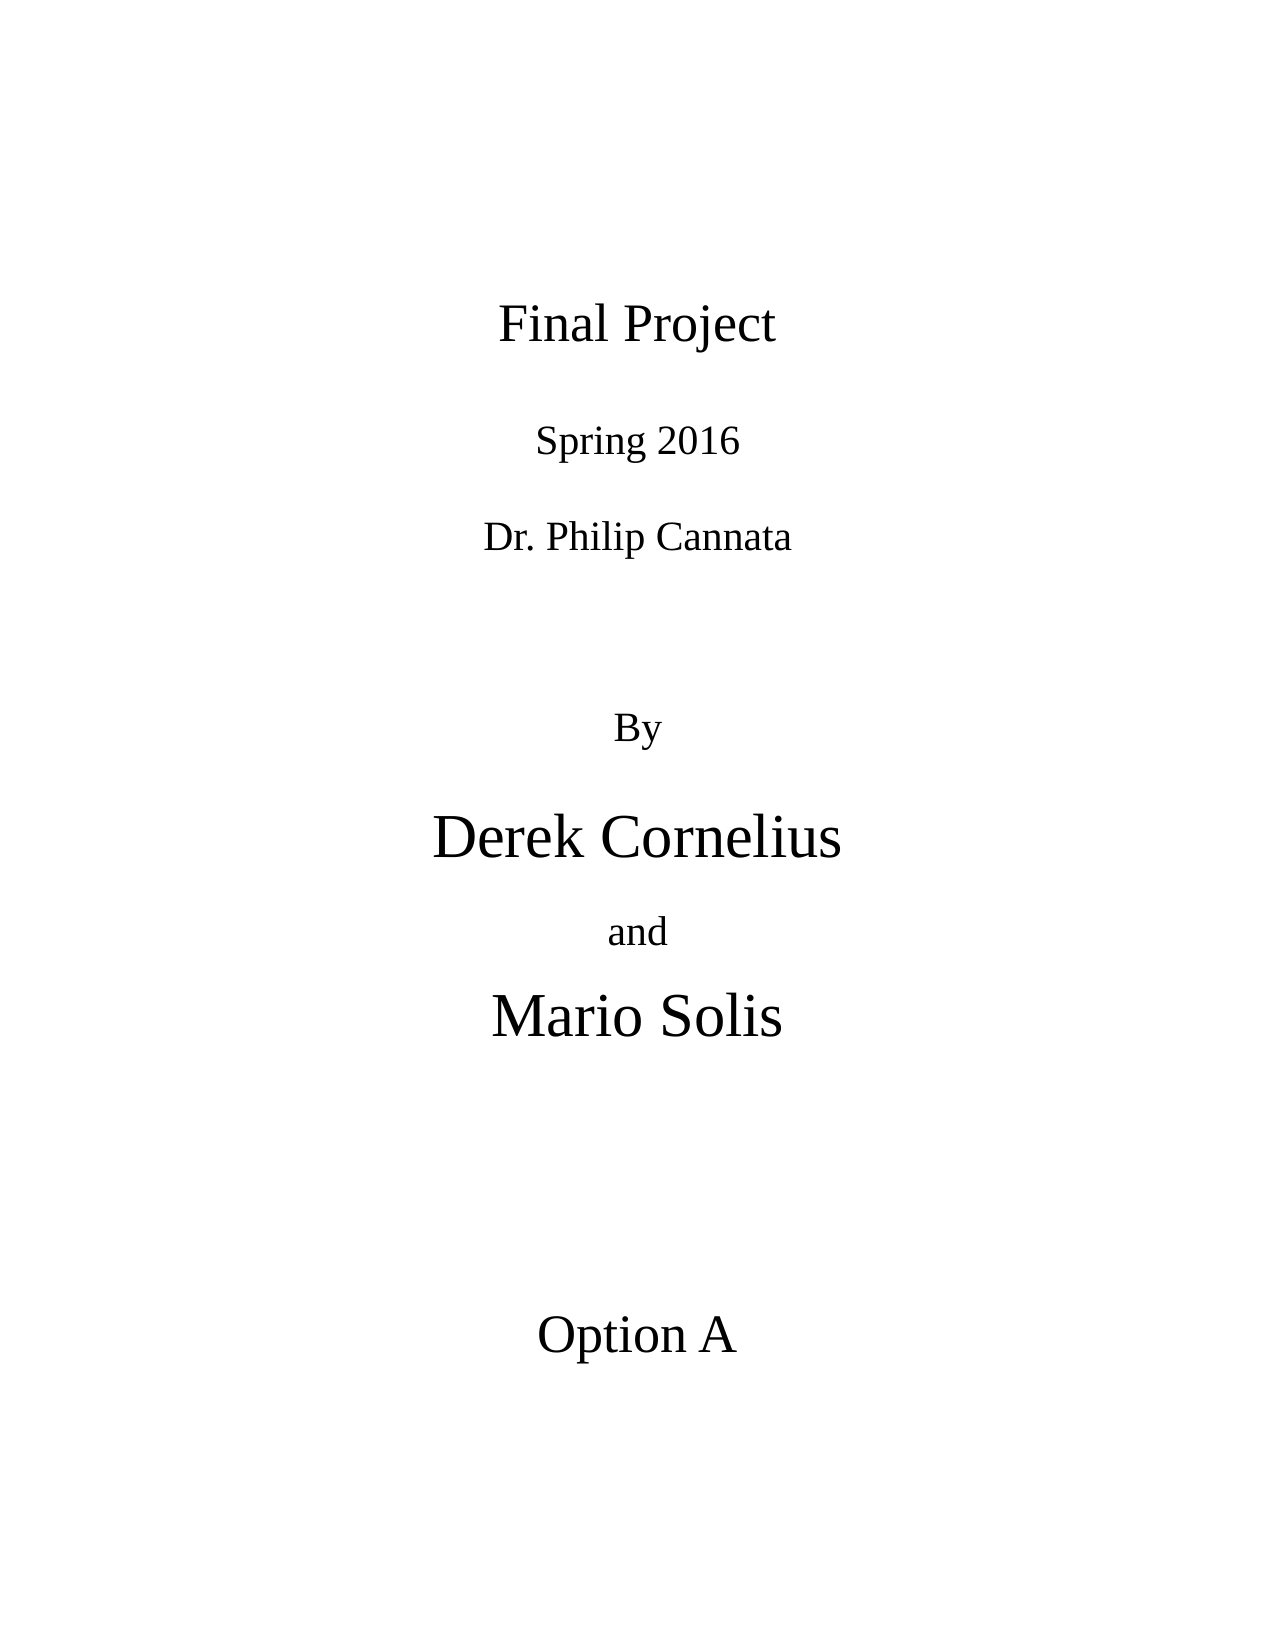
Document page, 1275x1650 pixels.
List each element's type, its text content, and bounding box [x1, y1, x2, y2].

text Dr. Philip Cannata [118, 511, 1157, 559]
text Option A [118, 1302, 1157, 1364]
text Mario Solis [118, 978, 1157, 1050]
text Derek Cornelius [118, 798, 1157, 871]
text By [118, 703, 1157, 751]
text Final Project [118, 291, 1157, 353]
text and [118, 906, 1157, 954]
text Spring 2016 [118, 415, 1157, 463]
